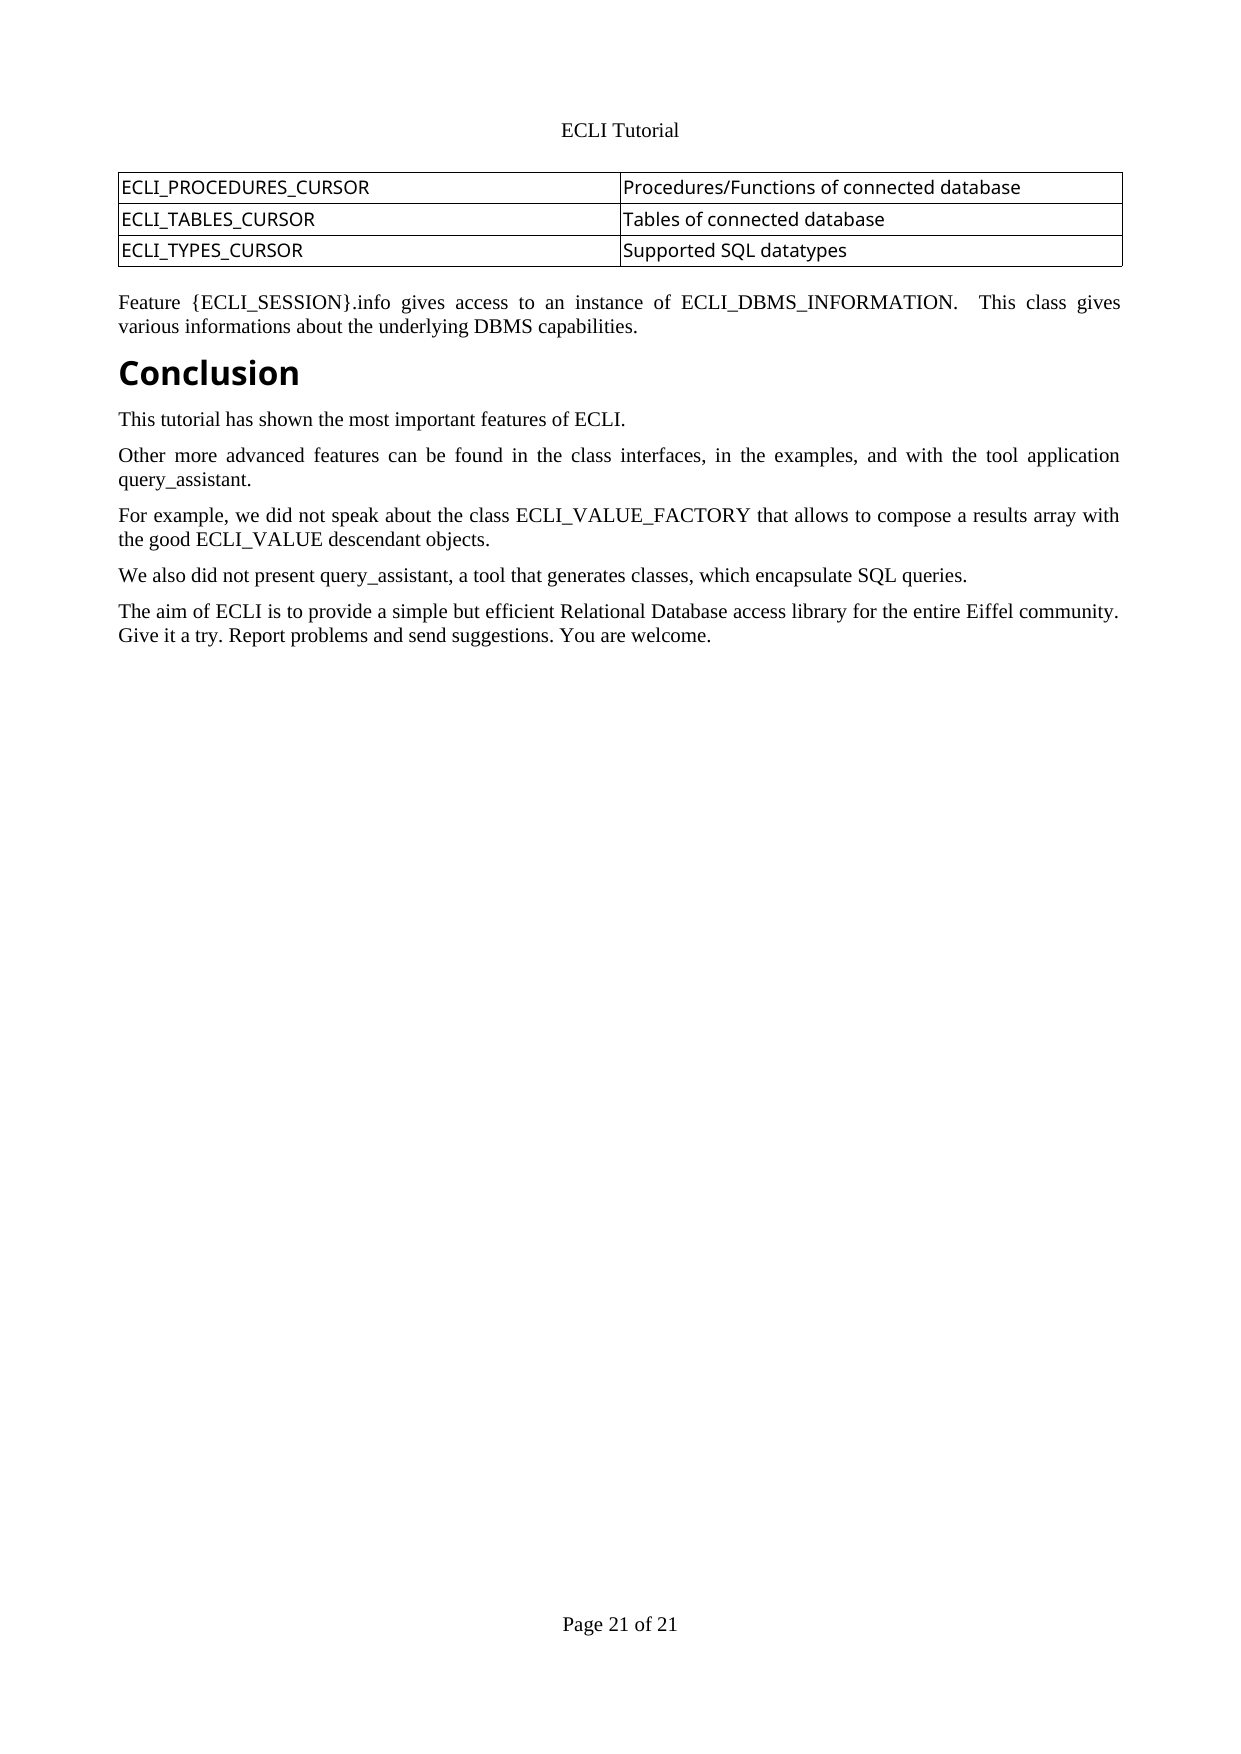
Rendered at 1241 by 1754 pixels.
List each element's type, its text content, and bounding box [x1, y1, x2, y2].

table_cell Procedures/Functions of connected database [621, 173, 1122, 203]
text We also did not present query_assistant, a tool that generates classes, which encapsulate SQL queries. [118, 563, 1122, 587]
subtitle Conclusion [118, 350, 1122, 396]
text The aim of ECLI is to provide a simple but efficient Relational Database access library for the entire Eiffel community. Give it a try. Report problems and send suggestions. You are welcome. [118, 599, 1122, 647]
text Other more advanced features can be found in the class interfaces, in the examples, and with the tool application query_assistant. [118, 443, 1122, 491]
text This tutorial has shown the most important features of ECLI. [118, 407, 1122, 431]
table_cell ECLI_TYPES_CURSOR [119, 236, 620, 266]
text For example, we did not speak about the class ECLI_VALUE_FACTORY that allows to compose a results array with the good ECLI_VALUE descendant objects. [118, 503, 1122, 551]
table_cell ECLI_PROCEDURES_CURSOR [119, 173, 620, 203]
text Feature {ECLI_SESSION}.info gives access to an instance of ECLI_DBMS_INFORMATION. This class gives various informations about the underlying DBMS capabilities. [118, 290, 1122, 338]
table_cell Supported SQL datatypes [621, 236, 1122, 266]
table_cell ECLI_TABLES_CURSOR [119, 204, 620, 234]
table_cell Tables of connected database [621, 204, 1122, 234]
